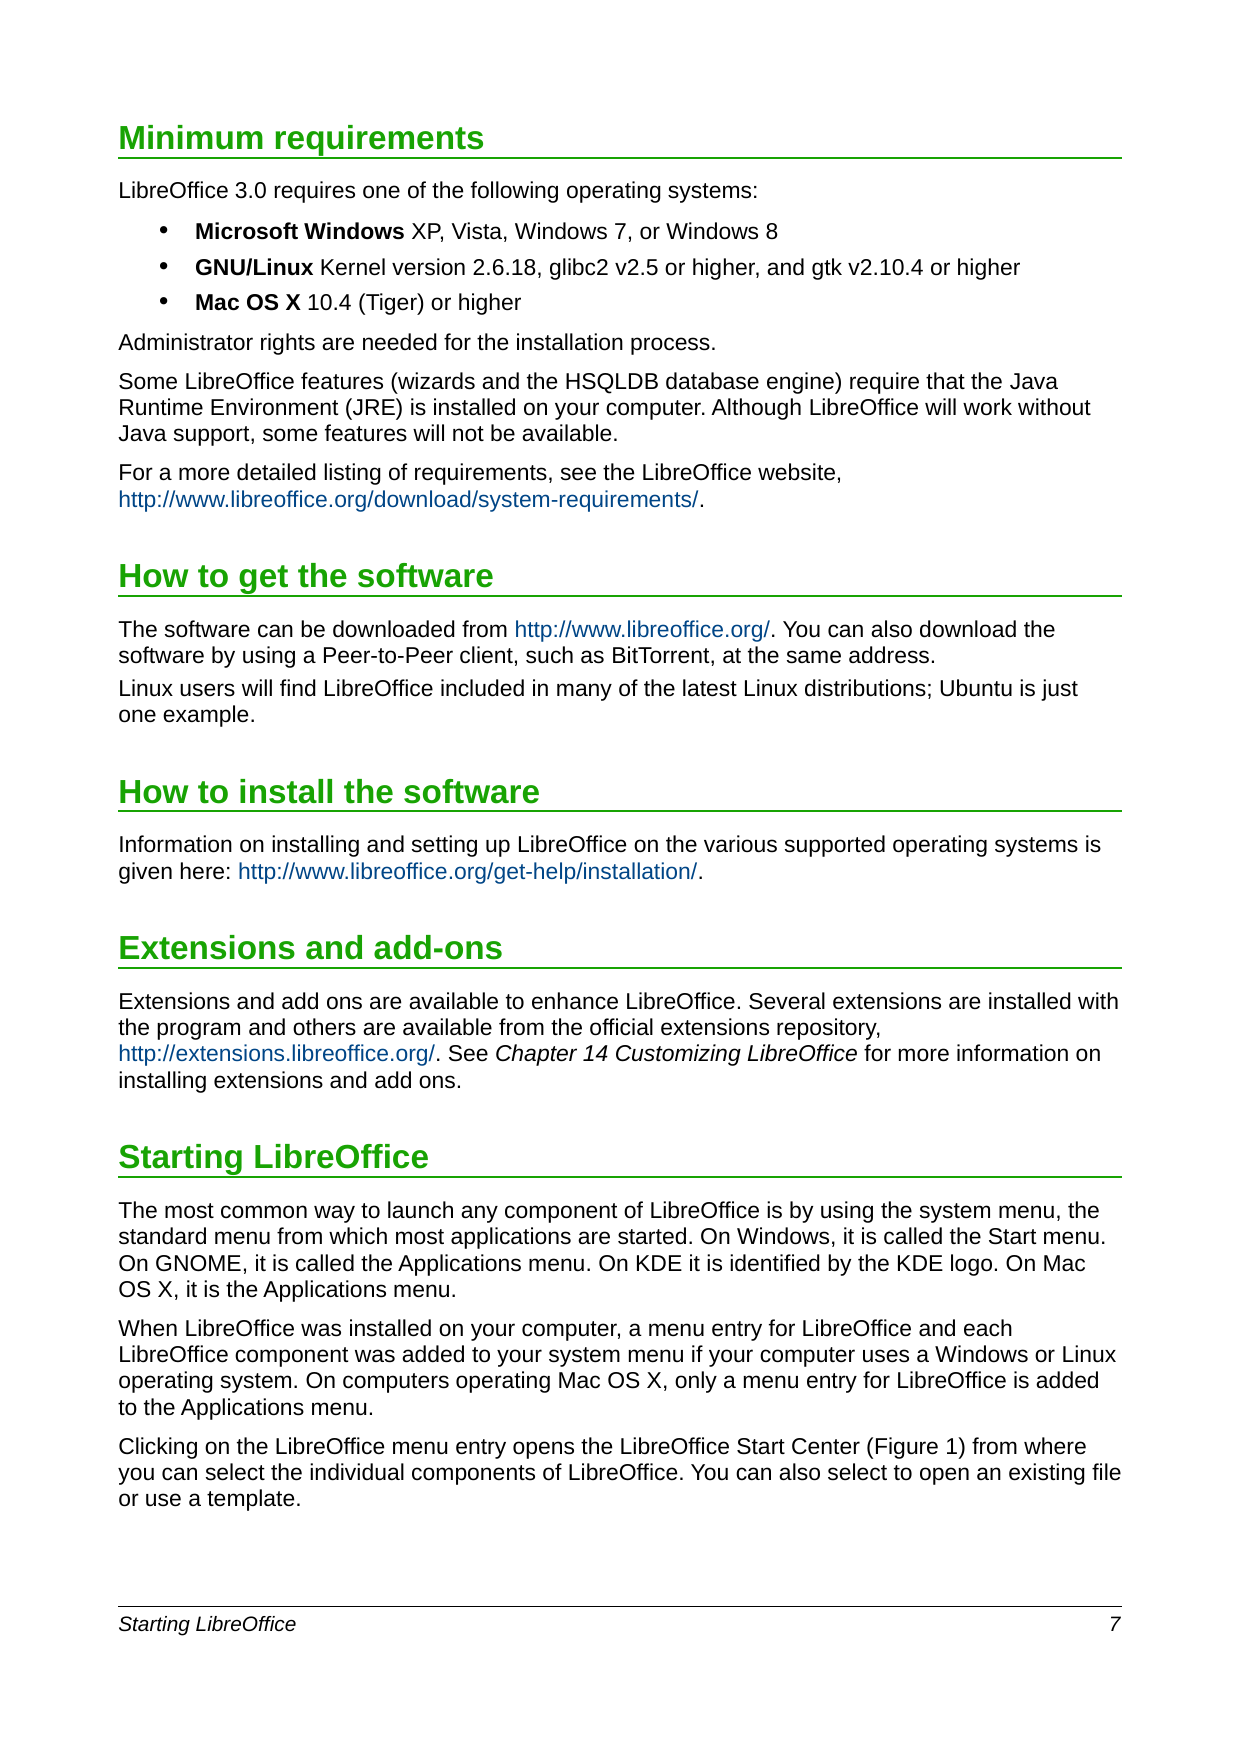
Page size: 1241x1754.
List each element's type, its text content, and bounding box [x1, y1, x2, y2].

text The most common way to launch any component of LibreOffice is by using the system menu, the standard menu from which most applications are started. On Windows, it is called the Start menu. On GNOME, it is called the Applications menu. On KDE it is identified by the KDE logo. On Mac OS X, it is the Applications menu. [118, 1197, 1122, 1302]
text Extensions and add ons are available to enhance LibreOffice. Several extensions are installed with the program and others are available from the official extensions repository, http://extensions.libreoffice.org/. See Chapter 14 Customizing LibreOffice for more information on installing extensions and add ons. [118, 988, 1122, 1093]
text LibreOffice 3.0 requires one of the following operating systems: [118, 177, 1122, 204]
subtitle Extensions and add-ons [118, 928, 1122, 967]
text Administrator rights are needed for the installation process. [118, 329, 1122, 355]
text Linux users will find LibreOffice included in many of the latest Linux distributions; Ubuntu is just one example. [118, 675, 1122, 727]
subtitle How to get the software [118, 556, 1122, 595]
list The software can be downloaded from http://www.libreoffice.org/. You can also download the software by using a Peer-to-Peer client, such as BitTorrent, at the same address. [118, 616, 1122, 668]
text When LibreOffice was installed on your computer, a menu entry for LibreOffice and each LibreOffice component was added to your system menu if your computer uses a Windows or Linux operating system. On computers operating Mac OS X, only a menu entry for LibreOffice is added to the Applications menu. [118, 1315, 1122, 1420]
text Information on installing and setting up LibreOffice on the various supported operating systems is given here: http://www.libreoffice.org/get-help/installation/. [118, 831, 1122, 884]
text For a more detailed listing of requirements, see the LibreOffice website, http://www.libreoffice.org/download/system-requirements/. [118, 459, 1122, 512]
list Microsoft Windows XP, Vista, Windows 7, or Windows 8 [156, 216, 1122, 246]
list Mac OS X 10.4 (Tiger) or higher [156, 287, 1122, 316]
subtitle How to install the software [118, 772, 1122, 810]
text Clicking on the LibreOffice menu entry opens the LibreOffice Start Center (Figure 1) from where you can select the individual components of LibreOffice. You can also select to open an existing file or use a template. [118, 1433, 1122, 1512]
text Some LibreOffice features (wizards and the HSQLDB database engine) require that the Java Runtime Environment (JRE) is installed on your computer. Although LibreOffice will work without Java support, some features will not be available. [118, 368, 1122, 447]
subtitle Starting LibreOffice [118, 1137, 1122, 1176]
list GNU/Linux Kernel version 2.6.18, glibc2 v2.5 or higher, and gtk v2.10.4 or higher [156, 252, 1122, 281]
subtitle Minimum requirements [118, 118, 1122, 157]
